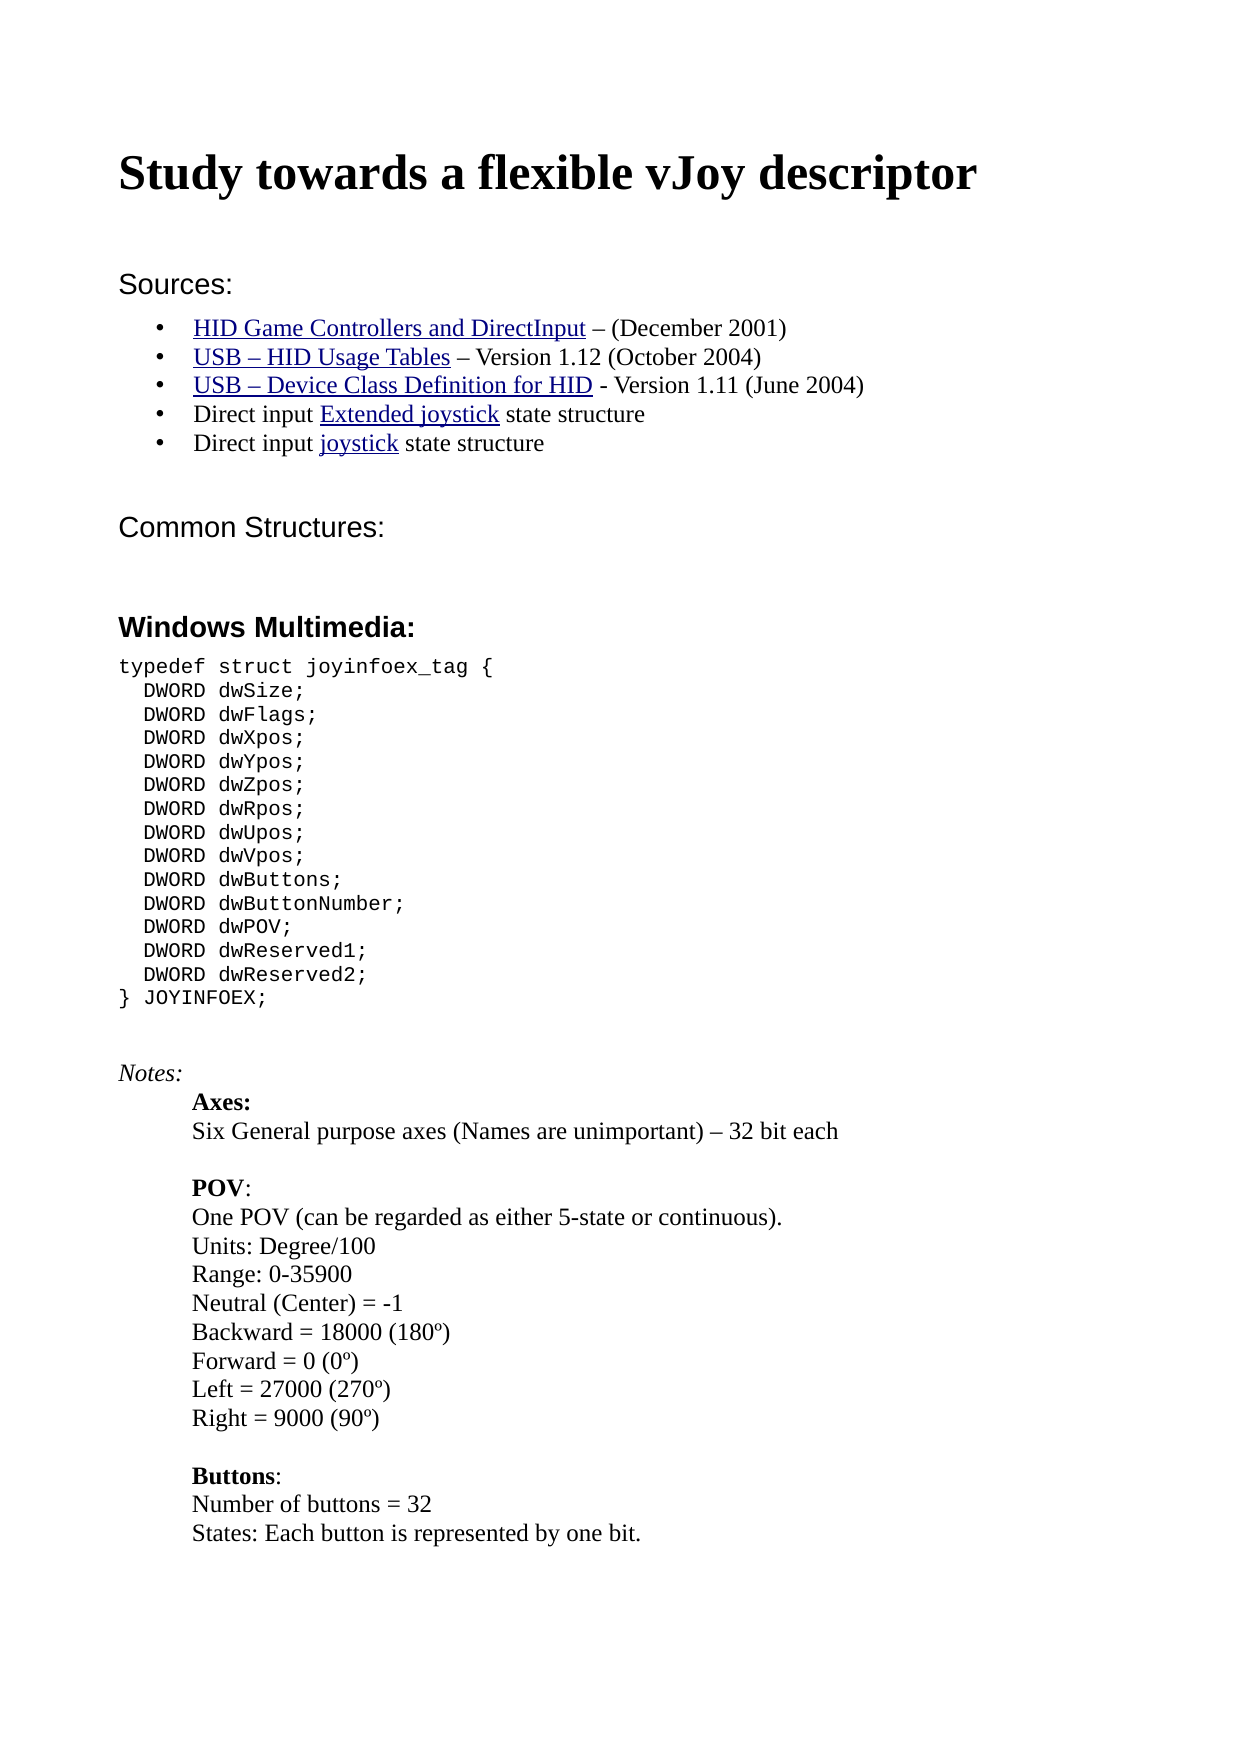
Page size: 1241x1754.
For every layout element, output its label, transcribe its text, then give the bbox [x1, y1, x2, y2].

text typedef struct joyinfoex_tag { [118, 656, 1122, 680]
list Direct input joystick state structure [156, 428, 1122, 457]
text DWORD dwPOV; [118, 916, 1122, 940]
list USB – Device Class Definition for HID - Version 1.11 (June 2004) [156, 370, 1122, 399]
text Forward = 0 (0º) [192, 1346, 1122, 1374]
text } JOYINFOEX; [118, 987, 1122, 1011]
text DWORD dwZpos; [118, 774, 1122, 798]
text Backward = 18000 (180º) [192, 1317, 1122, 1346]
text Units: Degree/100 [192, 1231, 1122, 1259]
list HID Game Controllers and DirectInput – (December 2001) [156, 313, 1122, 342]
text Number of buttons = 32 [192, 1489, 1122, 1518]
list USB – HID Usage Tables – Version 1.12 (October 2004) [156, 342, 1122, 370]
text DWORD dwReserved2; [118, 964, 1122, 987]
text States: Each button is represented by one bit. [192, 1518, 1122, 1547]
text Left = 27000 (270º) [192, 1374, 1122, 1403]
subtitle Study towards a flexible vJoy descriptor [118, 143, 1122, 201]
text DWORD dwFlags; [118, 703, 1122, 727]
subtitle Sources: [118, 267, 1122, 300]
text DWORD dwYpos; [118, 751, 1122, 774]
text Range: 0-35900 [192, 1259, 1122, 1288]
text DWORD dwSize; [118, 680, 1122, 703]
text Neutral (Center) = -1 [192, 1288, 1122, 1317]
text Six General purpose axes (Names are unimportant) – 32 bit each [192, 1116, 1122, 1144]
text Right = 9000 (90º) [192, 1403, 1122, 1432]
list Direct input Extended joystick state structure [156, 399, 1122, 428]
subtitle Windows Multimedia: [118, 610, 1122, 644]
text DWORD dwButtonNumber; [118, 893, 1122, 916]
text DWORD dwRpos; [118, 798, 1122, 822]
text DWORD dwReserved1; [118, 940, 1122, 964]
text DWORD dwButtons; [118, 869, 1122, 893]
text DWORD dwVpos; [118, 845, 1122, 869]
text DWORD dwUpos; [118, 822, 1122, 845]
text One POV (can be regarded as either 5-state or continuous). [192, 1202, 1122, 1231]
text Notes: [118, 1058, 1122, 1087]
text Buttons: [192, 1461, 1122, 1489]
text Axes: [118, 1087, 1122, 1116]
text DWORD dwXpos; [118, 727, 1122, 751]
text POV: [192, 1173, 1122, 1202]
subtitle Common Structures: [118, 510, 1122, 544]
